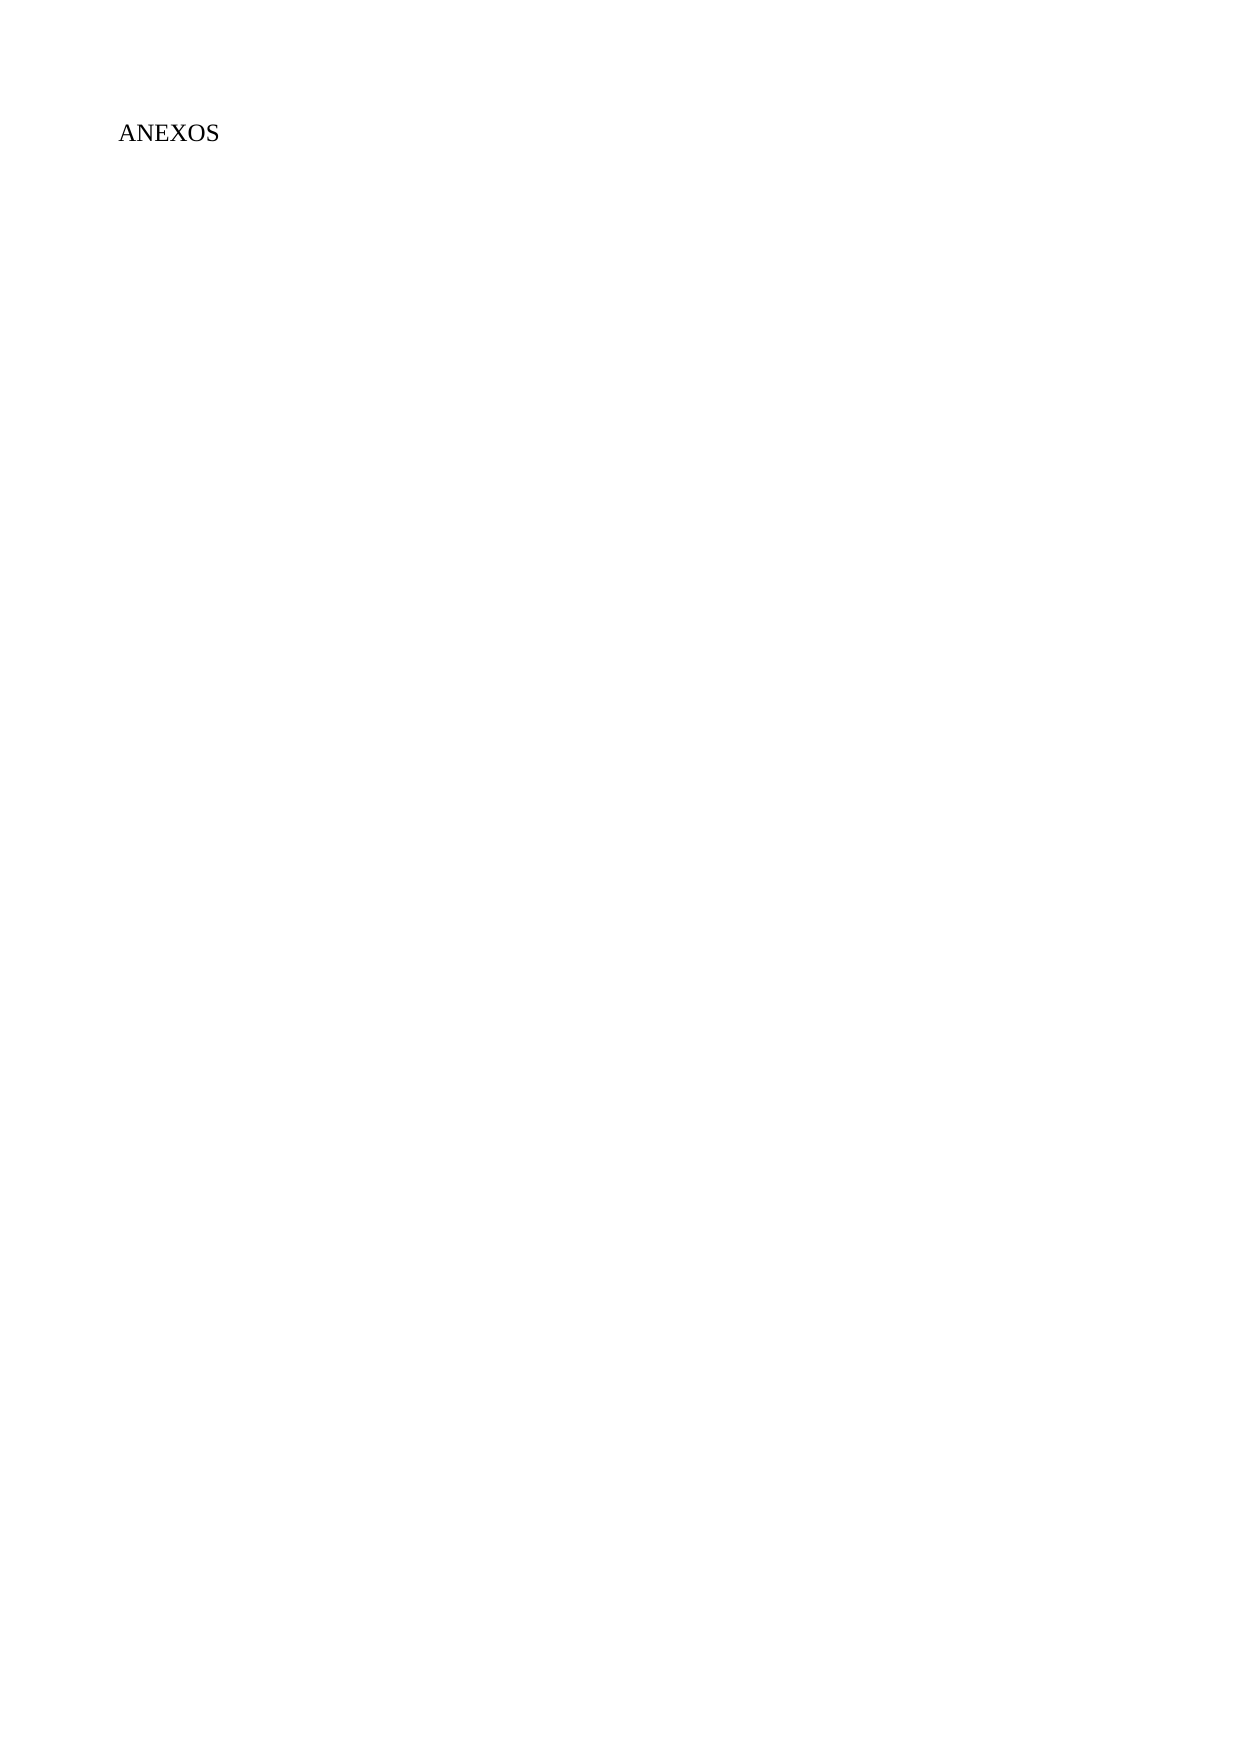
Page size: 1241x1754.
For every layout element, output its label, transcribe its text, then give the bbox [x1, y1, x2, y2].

text ANEXOS [118, 118, 1122, 147]
